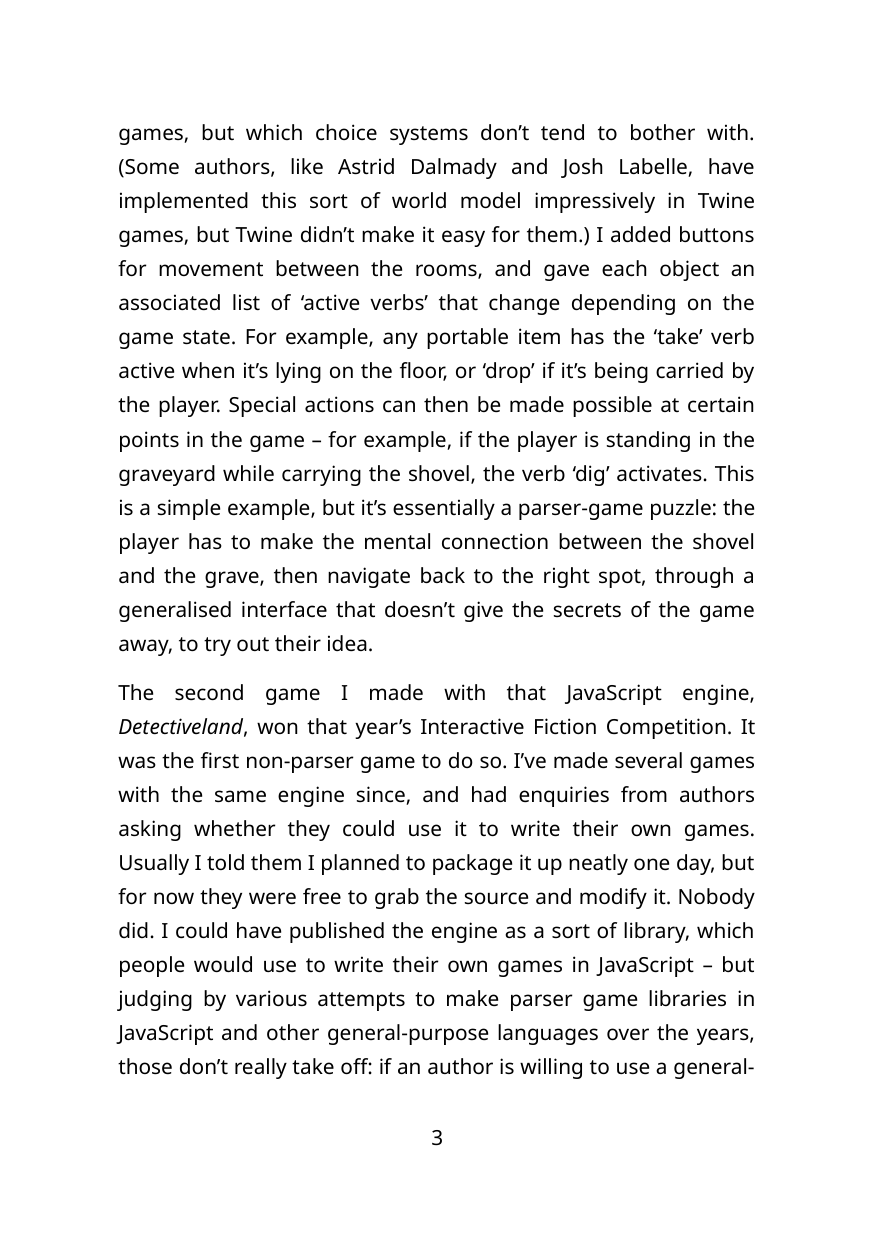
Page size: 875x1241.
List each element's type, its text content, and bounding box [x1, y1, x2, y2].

text The second game I made with that JavaScript engine, Detectiveland, won that year’s Interactive Fiction Competition. It was the first non-parser game to do so. I’ve made several games with the same engine since, and had enquiries from authors asking whether they could use it to write their own games. Usually I told them I planned to package it up neatly one day, but for now they were free to grab the source and modify it. Nobody did. I could have published the engine as a sort of library, which people would use to write their own games in JavaScript – but judging by various attempts to make parser game libraries in JavaScript and other general-purpose languages over the years, those don’t really take off: if an author is willing to use a general- [118, 678, 756, 1081]
text games, but which choice systems don’t tend to bother with. (Some authors, like Astrid Dalmady and Josh Labelle, have implemented this sort of world model impressively in Twine games, but Twine didn’t make it easy for them.) I added buttons for movement between the rooms, and gave each object an associated list of ‘active verbs’ that change depending on the game state. For example, any portable item has the ‘take’ verb active when it’s lying on the floor, or ‘drop’ if it’s being carried by the player. Special actions can then be made possible at certain points in the game – for example, if the player is standing in the graveyard while carrying the shovel, the verb ‘dig’ activates. This is a simple example, but it’s essentially a parser-game puzzle: the player has to make the mental connection between the shovel and the grave, then navigate back to the right spot, through a generalised interface that doesn’t give the secrets of the game away, to try out their idea. [118, 118, 756, 657]
